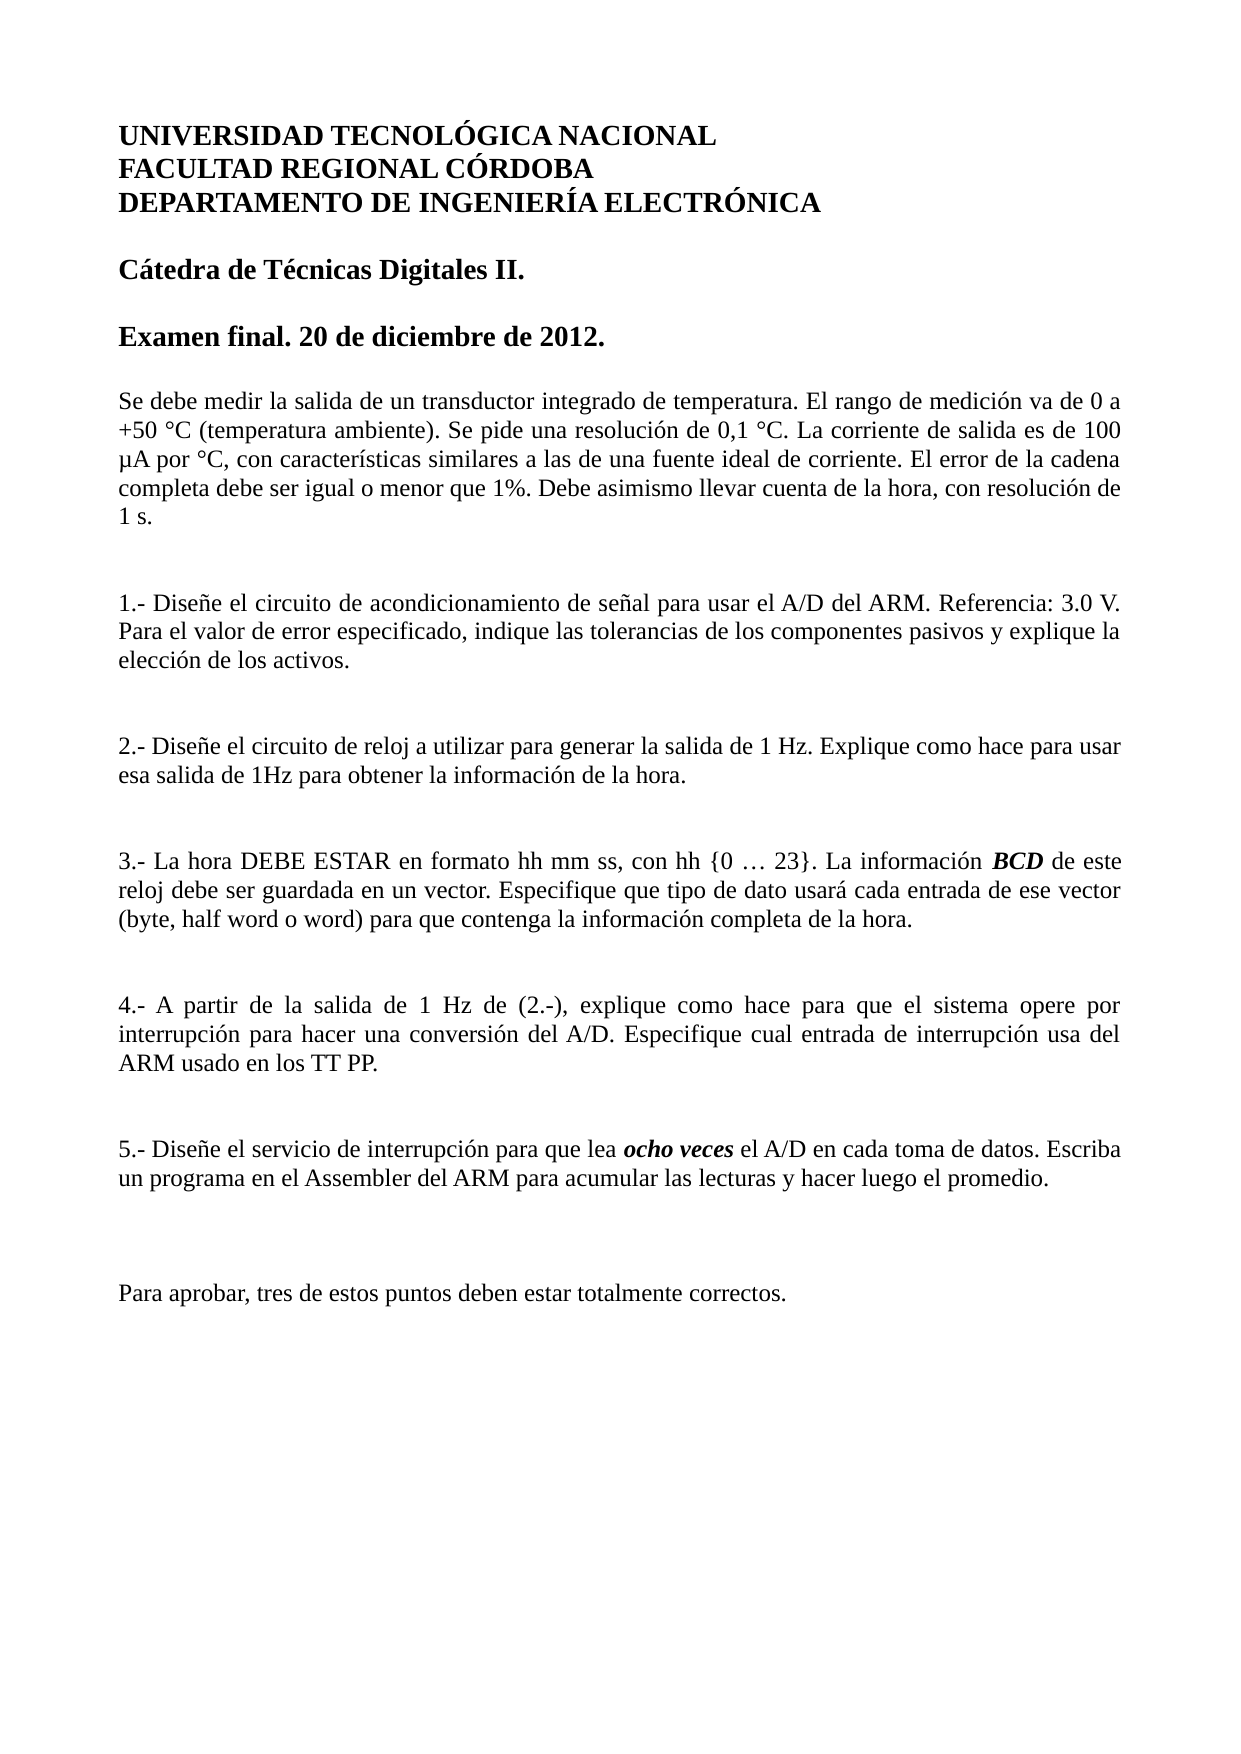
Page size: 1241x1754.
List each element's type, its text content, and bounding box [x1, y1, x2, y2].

text Cátedra de Técnicas Digitales II. [118, 252, 1122, 286]
text 3.- La hora DEBE ESTAR en formato hh mm ss, con hh {0 … 23}. La información BCD de este reloj debe ser guardada en un vector. Especifique que tipo de dato usará cada entrada de ese vector (byte, half word o word) para que contenga la información completa de la hora. [118, 846, 1122, 933]
text Examen final. 20 de diciembre de 2012. [118, 319, 1122, 353]
text Se debe medir la salida de un transductor integrado de temperatura. El rango de medición va de 0 a +50 °C (temperatura ambiente). Se pide una resolución de 0,1 °C. La corriente de salida es de 100 µA por °C, con características similares a las de una fuente ideal de corriente. El error de la cadena completa debe ser igual o menor que 1%. Debe asimismo llevar cuenta de la hora, con resolución de 1 s. [118, 386, 1122, 530]
text DEPARTAMENTO DE INGENIERÍA ELECTRÓNICA [118, 185, 1122, 219]
text 4.- A partir de la salida de 1 Hz de (2.-), explique como hace para que el sistema opere por interrupción para hacer una conversión del A/D. Especifique cual entrada de interrupción usa del ARM usado en los TT PP. [118, 990, 1122, 1076]
text Para aprobar, tres de estos puntos deben estar totalmente correctos. [118, 1278, 1122, 1306]
text FACULTAD REGIONAL CÓRDOBA [118, 152, 1122, 185]
text 1.- Diseñe el circuito de acondicionamiento de señal para usar el A/D del ARM. Referencia: 3.0 V. Para el valor de error especificado, indique las tolerancias de los componentes pasivos y explique la elección de los activos. [118, 588, 1122, 674]
text UNIVERSIDAD TECNOLÓGICA NACIONAL [118, 118, 1122, 152]
text 5.- Diseñe el servicio de interrupción para que lea ocho veces el A/D en cada toma de datos. Escriba un programa en el Assembler del ARM para acumular las lecturas y hacer luego el promedio. [118, 1134, 1122, 1191]
text 2.- Diseñe el circuito de reloj a utilizar para generar la salida de 1 Hz. Explique como hace para usar esa salida de 1Hz para obtener la información de la hora. [118, 731, 1122, 789]
